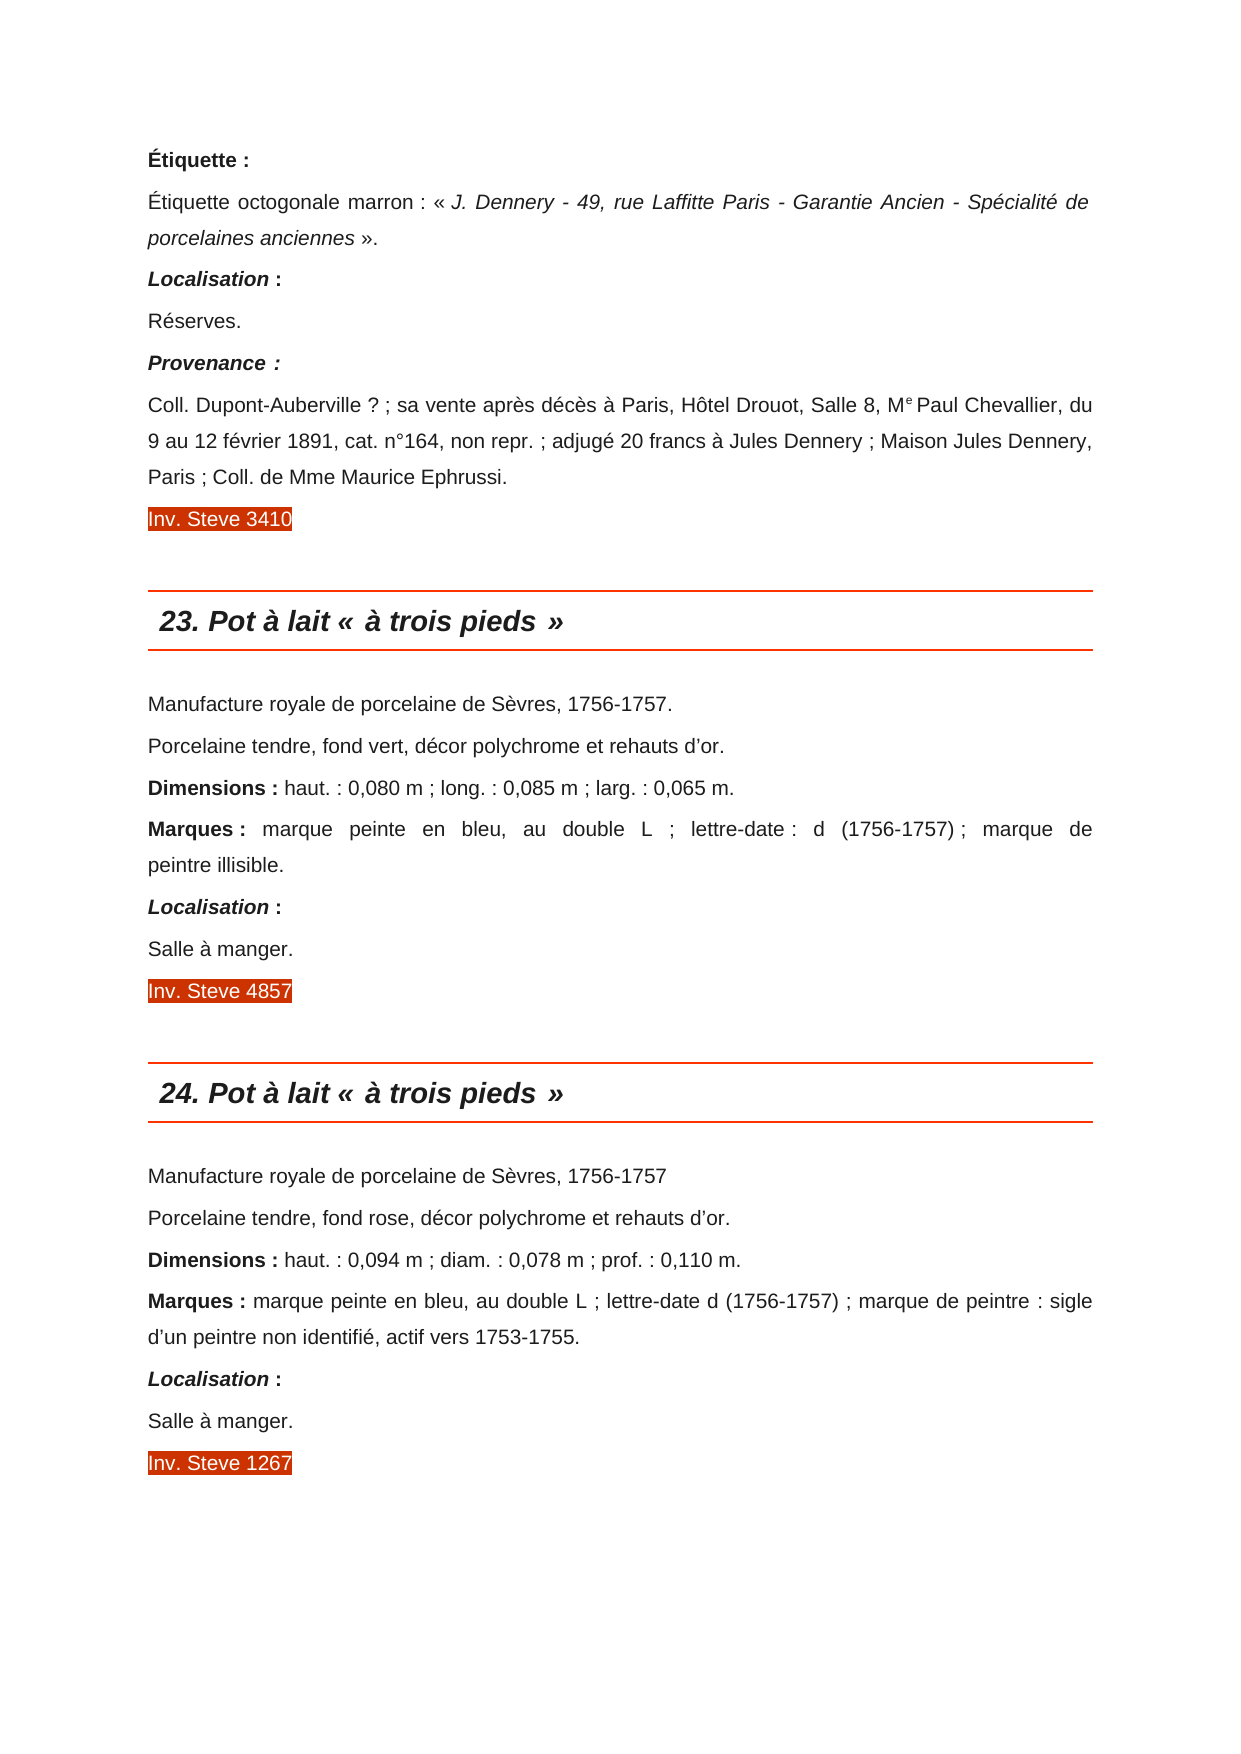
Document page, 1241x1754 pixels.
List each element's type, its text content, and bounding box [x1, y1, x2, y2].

text Réserves. [148, 309, 1093, 333]
subtitle Pot à lait « à trois pieds » [148, 1064, 1093, 1121]
text Dimensions : haut. : 0,080 m ; long. : 0,085 m ; larg. : 0,065 m. [148, 775, 1093, 799]
text Coll. Dupont-Auberville ? ; sa vente après décès à Paris, Hôtel Drouot, Salle 8, Me Paul Chevallier, du 9 au 12 février 1891, cat. n°164, non repr. ; adjugé 20 francs à Jules Dennery ; Maison Jules Dennery, Paris ; Coll. de Mme Maurice Ephrussi. [148, 393, 1093, 489]
text Inv. Steve 4857 [292, 979, 1093, 1003]
text Localisation : [148, 1367, 1093, 1391]
text Dimensions : haut. : 0,094 m ; diam. : 0,078 m ; prof. : 0,110 m. [148, 1247, 1093, 1271]
text Étiquette : [148, 148, 1093, 172]
subtitle Pot à lait « à trois pieds » [148, 592, 1093, 649]
text Porcelaine tendre, fond rose, décor polychrome et rehauts d’or. [148, 1206, 1093, 1229]
text Marques : marque peinte en bleu, au double L ; lettre-date : d (1756-1757) ; marque de peintre illisible. [148, 817, 1093, 877]
text Inv. Steve 1267 [292, 1451, 1093, 1475]
text Manufacture royale de porcelaine de Sèvres, 1756-1757 [148, 1164, 1093, 1188]
text Étiquette octogonale marron : « J. Dennery - 49, rue Laffitte Paris - Garantie Ancien - Spécialité de porcelaines anciennes ». [148, 189, 1093, 249]
text Porcelaine tendre, fond vert, décor polychrome et rehauts d’or. [148, 733, 1093, 757]
text Localisation : [148, 267, 1093, 291]
text Marques : marque peinte en bleu, au double L ; lettre-date d (1756-1757) ; marque de peintre : sigle d’un peintre non identifié, actif vers 1753-1755. [148, 1289, 1093, 1349]
text Provenance : [148, 351, 1093, 375]
text Localisation : [148, 895, 1093, 919]
text Manufacture royale de porcelaine de Sèvres, 1756-1757. [148, 692, 1093, 716]
text Salle à manger. [148, 937, 1093, 961]
text Salle à manger. [148, 1409, 1093, 1433]
text Inv. Steve 3410 [292, 507, 1093, 531]
